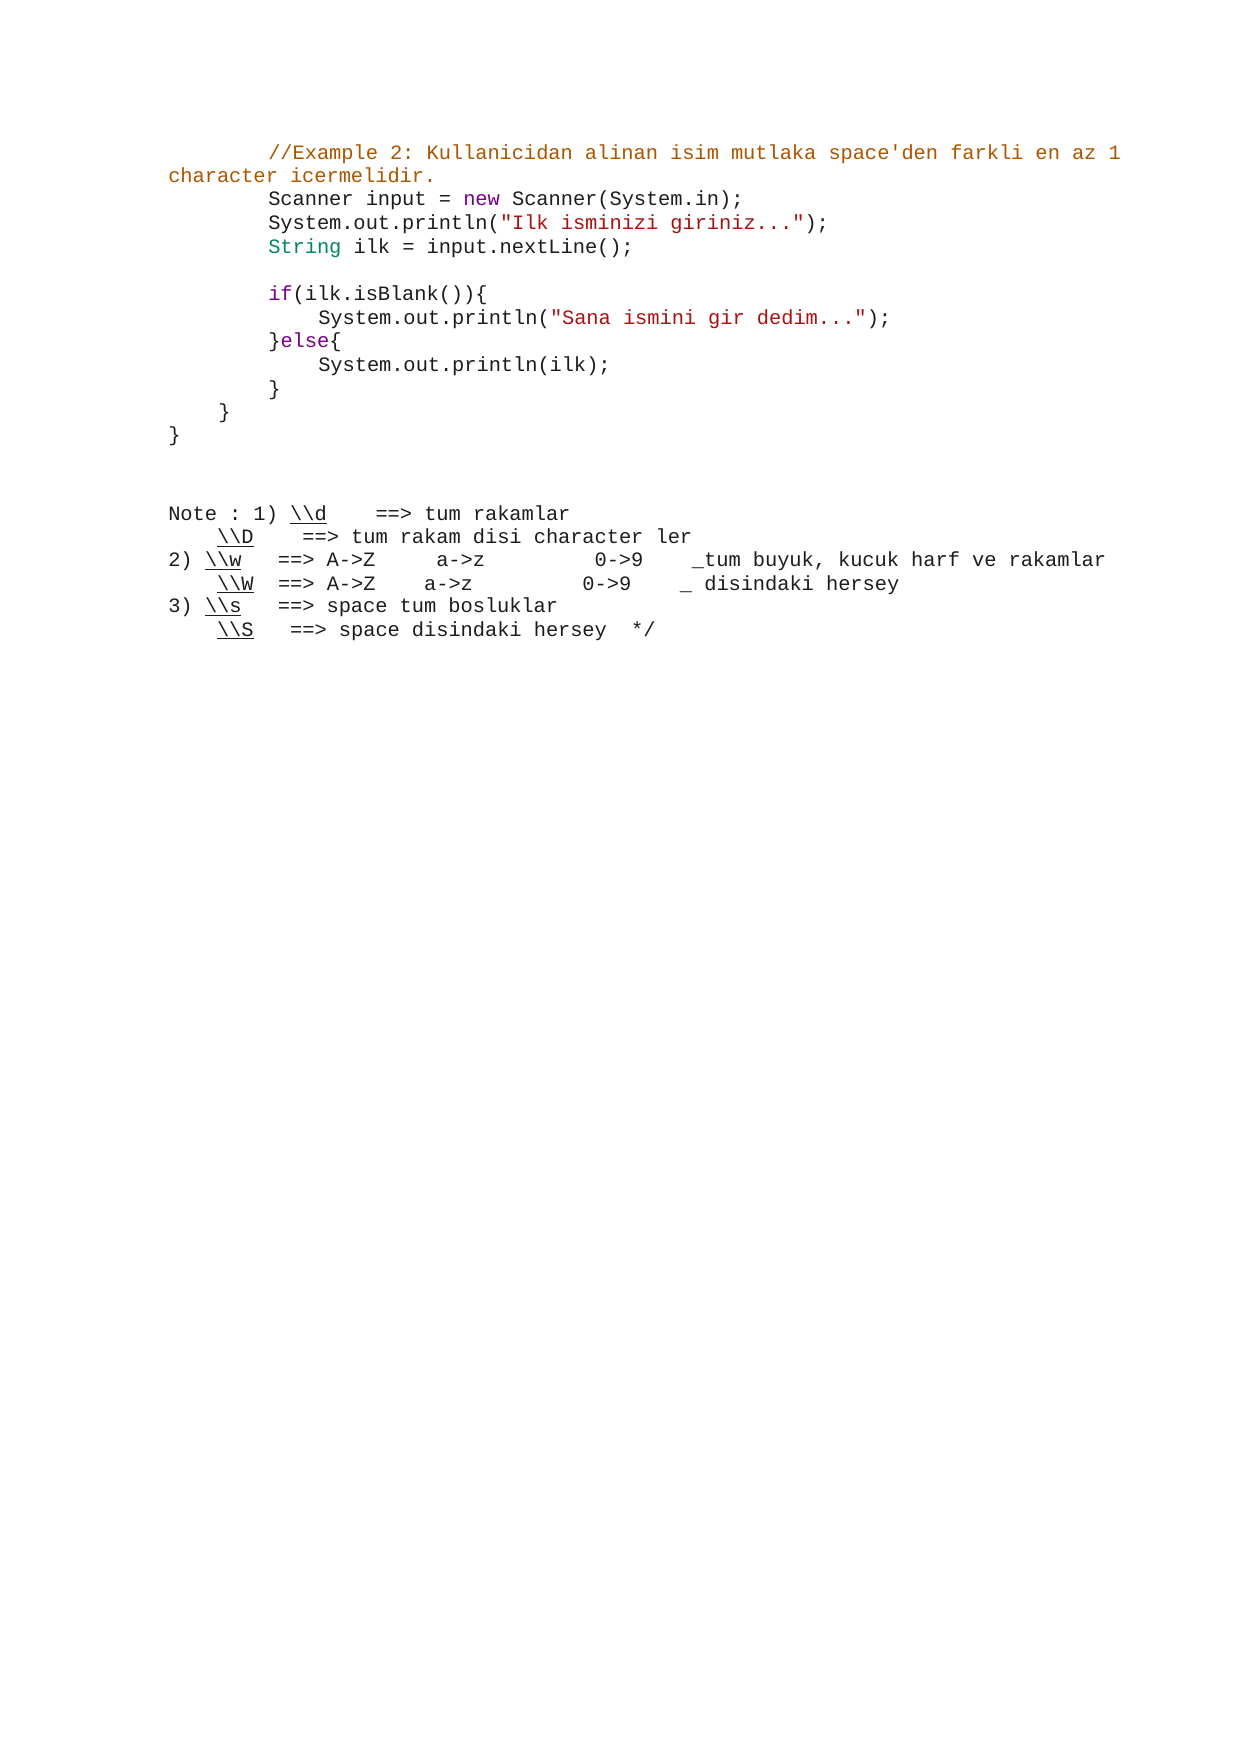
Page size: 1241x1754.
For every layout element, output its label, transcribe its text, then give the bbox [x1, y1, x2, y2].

text System.out.println("Sana ismini gir dedim..."); [168, 307, 1122, 330]
text } [168, 378, 1122, 401]
text }else{ [168, 330, 1122, 354]
text System.out.println(ilk); [168, 354, 1122, 378]
text \\D ==> tum rakam disi character ler [168, 527, 1122, 550]
text ​ [168, 259, 1122, 283]
text Note : 1) \\d ==> tum rakamlar [168, 504, 1122, 527]
text \\W ==> A->Z a->z 0->9 _ disindaki hersey [168, 573, 1122, 596]
text 3) \\s ==> space tum bosluklar [168, 596, 1122, 619]
text } [168, 425, 1122, 448]
text String ilk = input.nextLine(); [168, 236, 1122, 259]
text 2) \\w ==> A->Z a->z 0->9 _tum buyuk, kucuk harf ve rakamlar [168, 550, 1122, 573]
text ​ [168, 118, 1122, 142]
text if(ilk.isBlank()){ [168, 283, 1122, 307]
text } [168, 401, 1122, 425]
text \\S ==> space disindaki hersey */ [168, 619, 1122, 642]
text //Example 2: Kullanicidan alinan isim mutlaka space'den farkli en az 1 character icermelidir. [168, 142, 1122, 188]
text System.out.println("Ilk isminizi giriniz..."); [168, 212, 1122, 236]
text Scanner input = new Scanner(System.in); [168, 188, 1122, 212]
